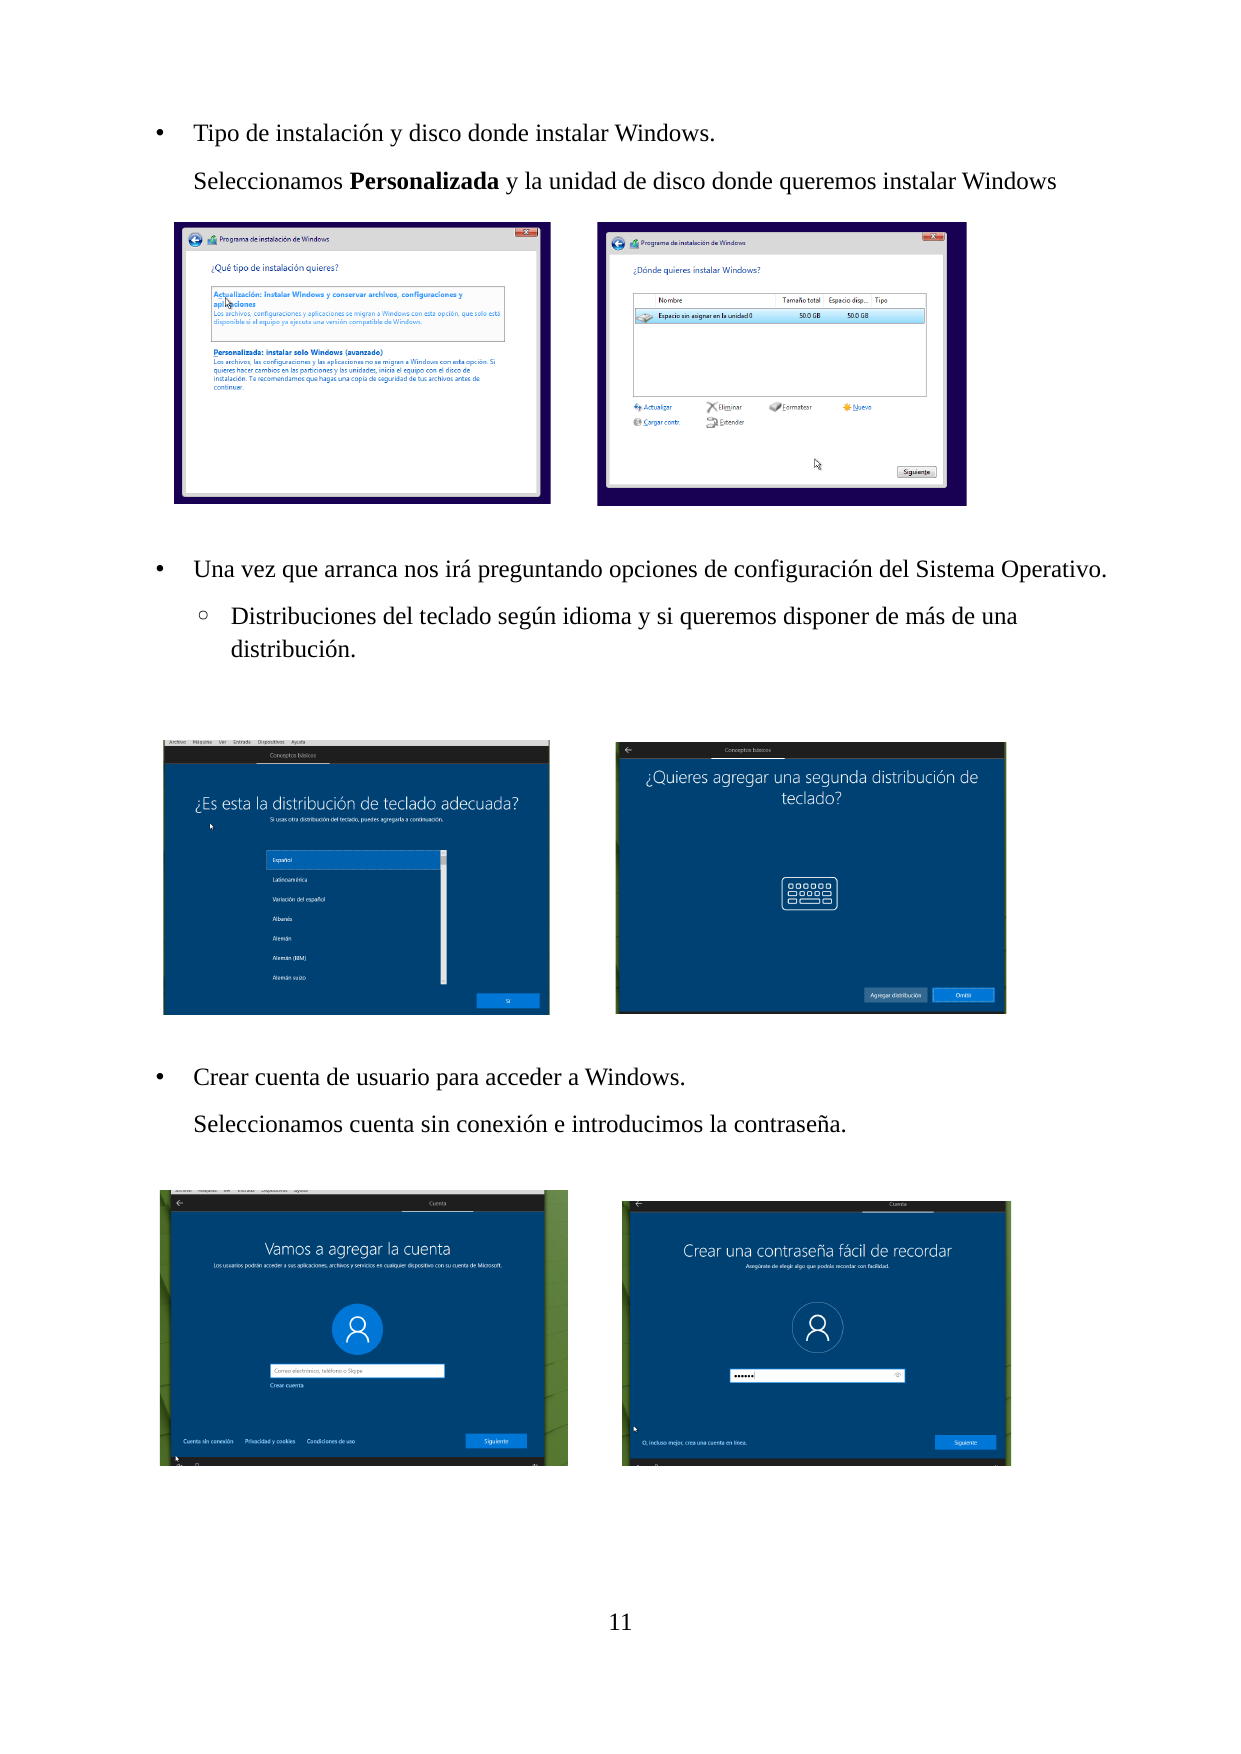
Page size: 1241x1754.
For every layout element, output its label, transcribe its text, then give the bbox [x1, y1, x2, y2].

picture [174, 222, 551, 504]
picture [597, 222, 967, 506]
picture [159, 1190, 568, 1466]
list Tipo de instalación y disco donde instalar Windows. [156, 118, 1122, 147]
picture [622, 1201, 1012, 1466]
picture [163, 740, 550, 1015]
list Distribuciones del teclado según idioma y si queremos disponer de más de una distribución. [193, 601, 1122, 663]
list Seleccionamos Personalizada y la unidad de disco donde queremos instalar Windows [156, 166, 1122, 194]
list Crear cuenta de usuario para acceder a Windows. [156, 1062, 1122, 1091]
list Una vez que arranca nos irá preguntando opciones de configuración del Sistema Operativo. [156, 554, 1122, 582]
picture [615, 742, 1007, 1014]
list Seleccionamos cuenta sin conexión e introducimos la contraseña. [156, 1109, 1122, 1138]
